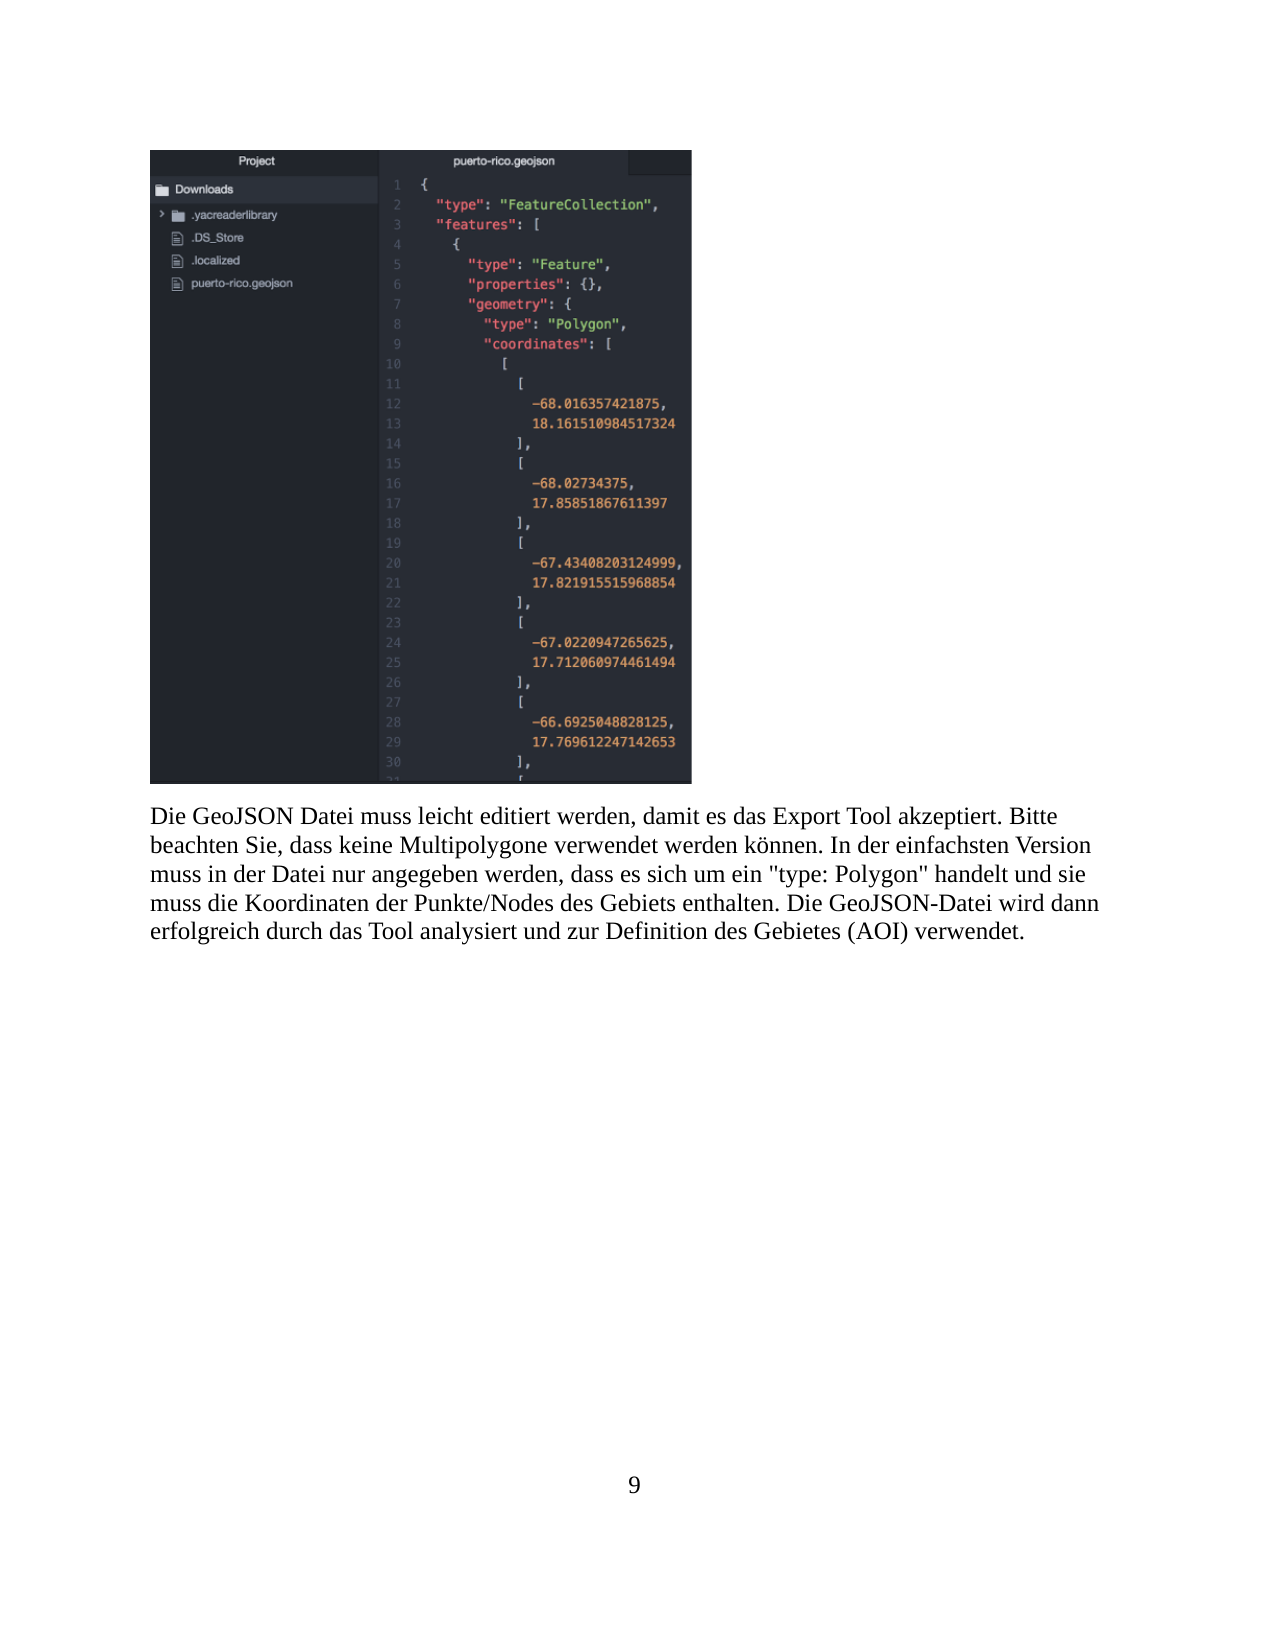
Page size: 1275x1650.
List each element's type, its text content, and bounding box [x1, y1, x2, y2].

text Die GeoJSON Datei muss leicht editiert werden, damit es das Export Tool akzeptiert. Bitte beachten Sie, dass keine Multipolygone verwendet werden können. In der einfachsten Version muss in der Datei nur angegeben werden, dass es sich um ein "type: Polygon" handelt und sie muss die Koordinaten der Punkte/Nodes des Gebiets enthalten. Die GeoJSON-Datei wird dann erfolgreich durch das Tool analysiert und zur Definition des Gebietes (AOI) verwendet. [150, 801, 1125, 945]
picture [150, 150, 692, 784]
